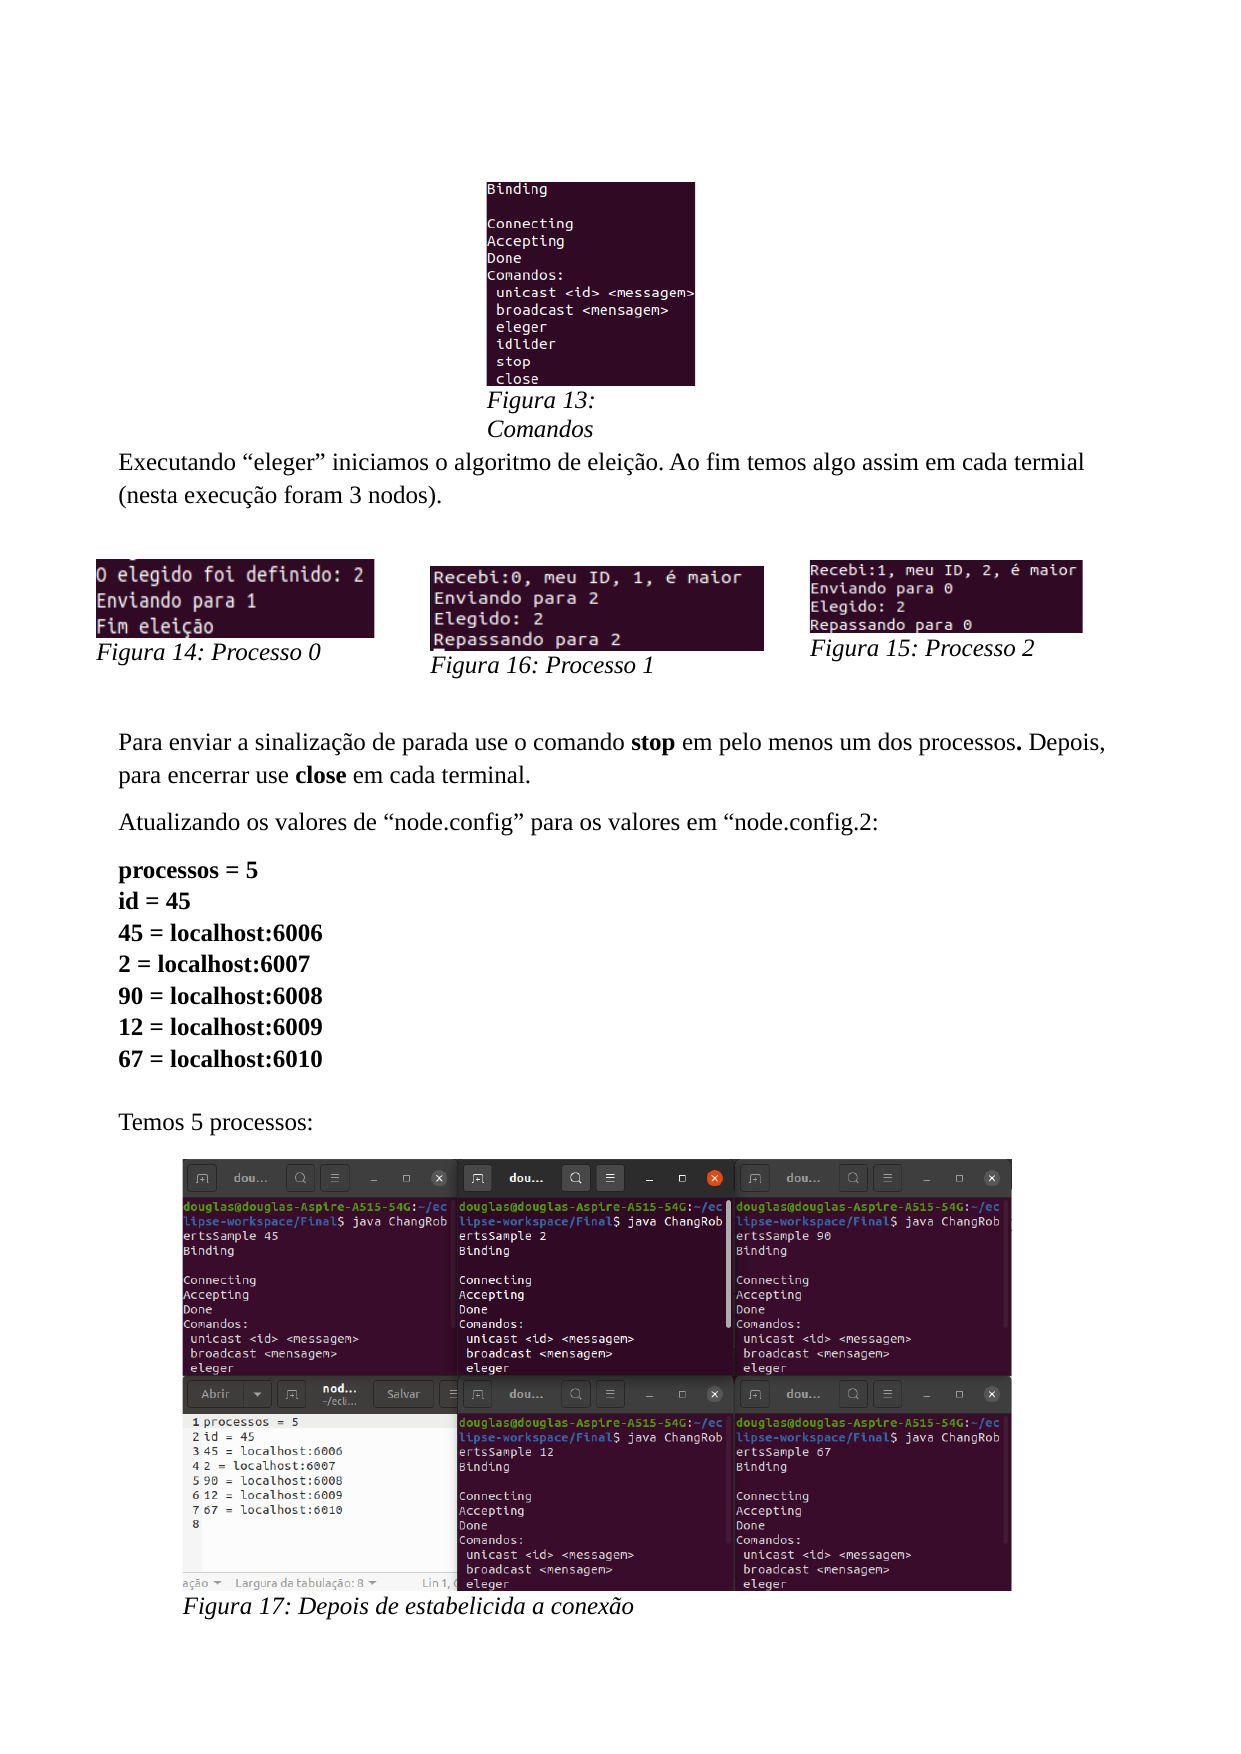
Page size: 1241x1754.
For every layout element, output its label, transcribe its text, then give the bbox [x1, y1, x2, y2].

picture [430, 566, 764, 651]
picture [96, 559, 375, 638]
text processos = 5 [118, 855, 1122, 884]
text Figura 16: Processo 1 [430, 651, 764, 679]
text 12 = localhost:6009 [118, 1012, 1122, 1041]
text Executando “eleger” iniciamos o algoritmo de eleição. Ao fim temos algo assim em cada termial (nesta execução foram 3 nodos). [118, 170, 1122, 509]
text Para enviar a sinalização de parada use o comando stop em pelo menos um dos processos. Depois, para encerrar use close em cada terminal. [118, 727, 1122, 788]
picture [182, 1159, 1012, 1591]
text Figura 15: Processo 2 [810, 633, 1083, 661]
text Figura 13: Comandos [487, 386, 695, 443]
text Atualizando os valores de “node.config” para os valores em “node.config.2: [118, 807, 1122, 836]
text Figura 14: Processo 0 [96, 638, 374, 666]
text 45 = localhost:6006 [118, 918, 1122, 947]
text Figura 17: Depois de estabelicida a conexão [183, 1591, 1012, 1619]
text id = 45 [118, 886, 1122, 915]
text Temos 5 processos: [118, 1107, 1122, 1135]
picture [809, 560, 1083, 633]
text 67 = localhost:6010 [118, 1044, 1122, 1072]
text 90 = localhost:6008 [118, 981, 1122, 1009]
text 2 = localhost:6007 [118, 949, 1122, 978]
picture [486, 182, 696, 386]
